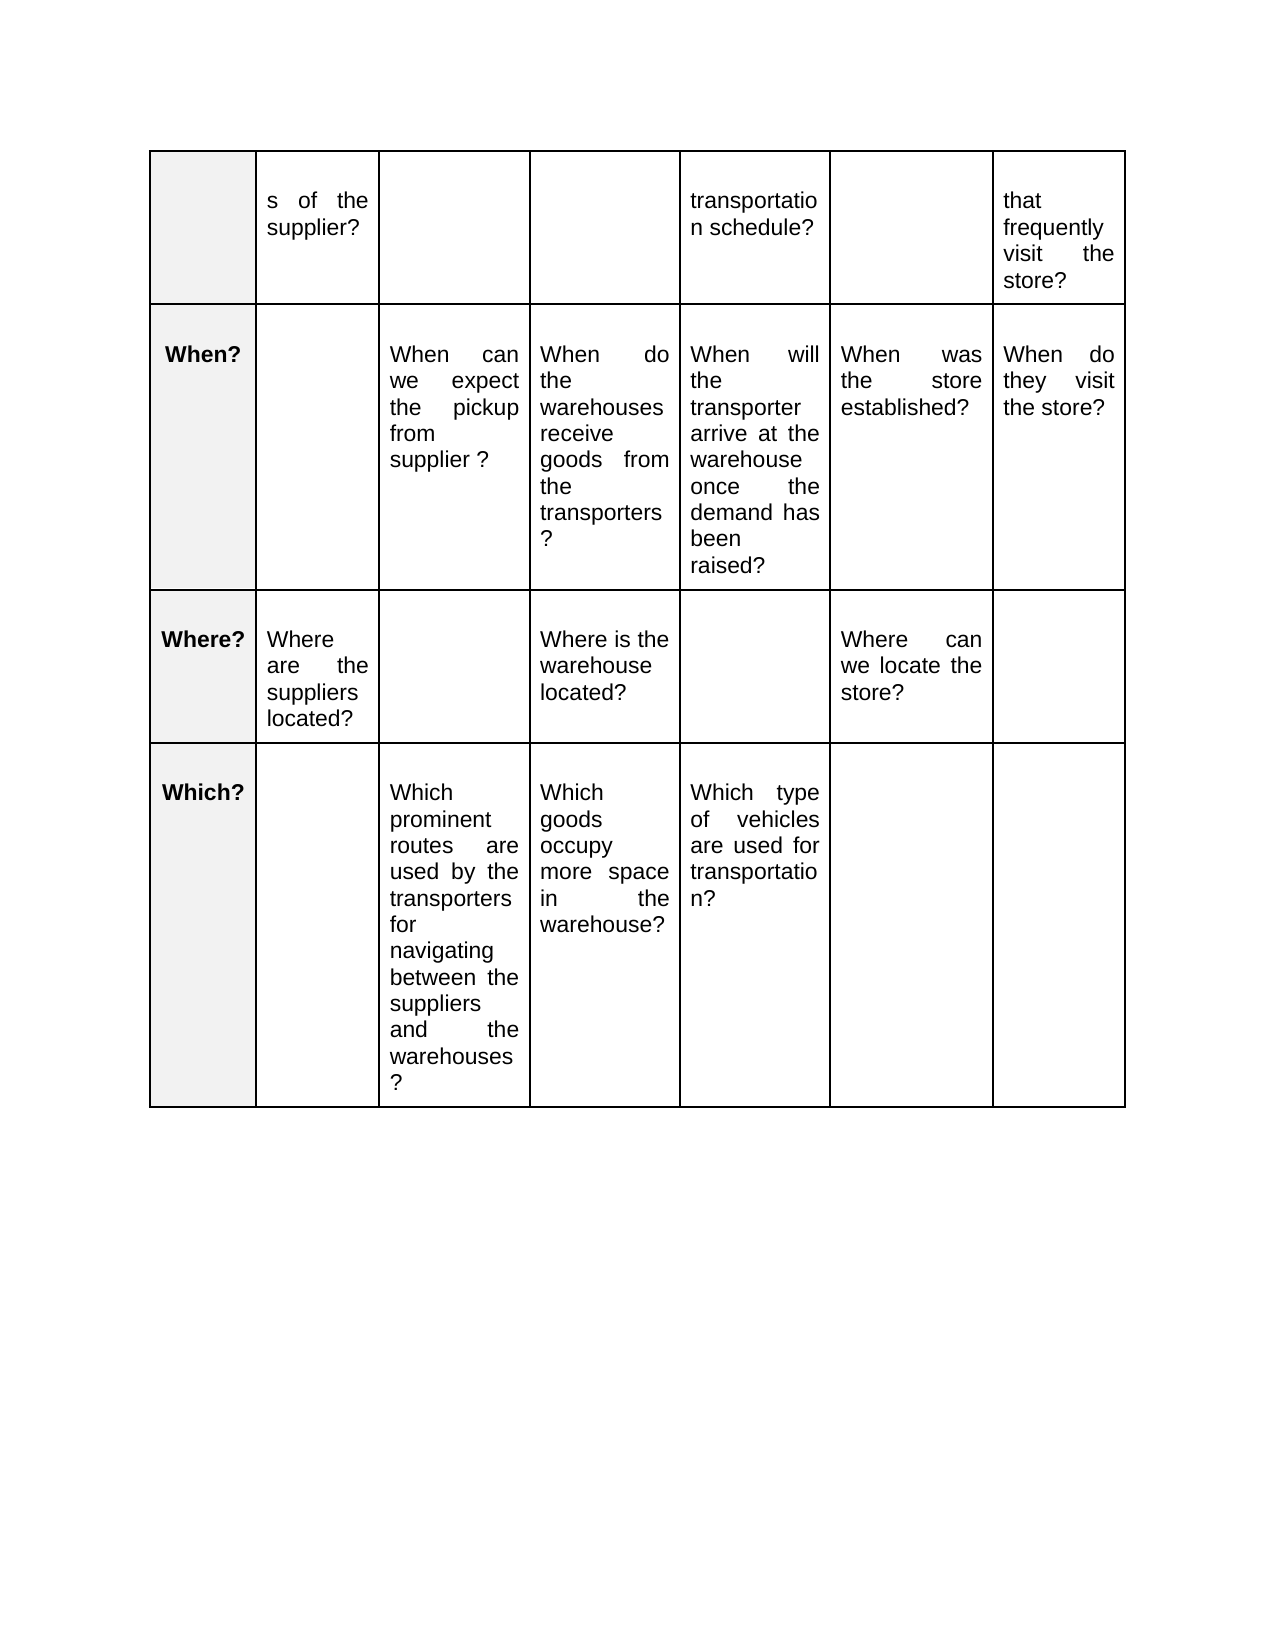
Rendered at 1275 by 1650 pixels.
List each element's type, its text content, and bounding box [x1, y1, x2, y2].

table_cell Where? [151, 591, 255, 742]
table_cell Where is the warehouse located? [531, 591, 679, 742]
table_cell Which type of vehicles are used for transportation? [681, 744, 829, 1106]
table_cell Which prominent routes are used by the transporters for navigating between the suppliers and the warehouses? [380, 744, 529, 1106]
table_cell [151, 152, 255, 303]
table_cell When do the warehouses receive goods from the transporters? [531, 305, 679, 588]
table_cell When was the store established? [831, 305, 992, 588]
table_cell [831, 744, 992, 1106]
table_cell [257, 744, 378, 1106]
table_cell [994, 591, 1124, 742]
table_cell Where can we locate the store? [831, 591, 992, 742]
table_cell [681, 591, 829, 742]
table_cell transportation schedule? [681, 152, 829, 303]
table_cell [380, 152, 529, 303]
table_cell s of the supplier? [257, 152, 378, 303]
table_cell When? [151, 305, 255, 588]
table_cell Where are the suppliers located? [257, 591, 378, 742]
table_cell that frequently visit the store? [994, 152, 1124, 303]
table_cell When do they visit the store? [994, 305, 1124, 588]
table_cell Which? [151, 744, 255, 1106]
table_cell [380, 591, 529, 742]
table_cell [531, 152, 679, 303]
table_cell [994, 744, 1124, 1106]
table_cell When can we expect the pickup from supplier ? [380, 305, 529, 588]
table_cell When will the transporter arrive at the warehouse once the demand has been raised? [681, 305, 829, 588]
table_cell Which goods occupy more space in the warehouse? [531, 744, 679, 1106]
table_cell [831, 152, 992, 303]
table_cell [257, 305, 378, 588]
